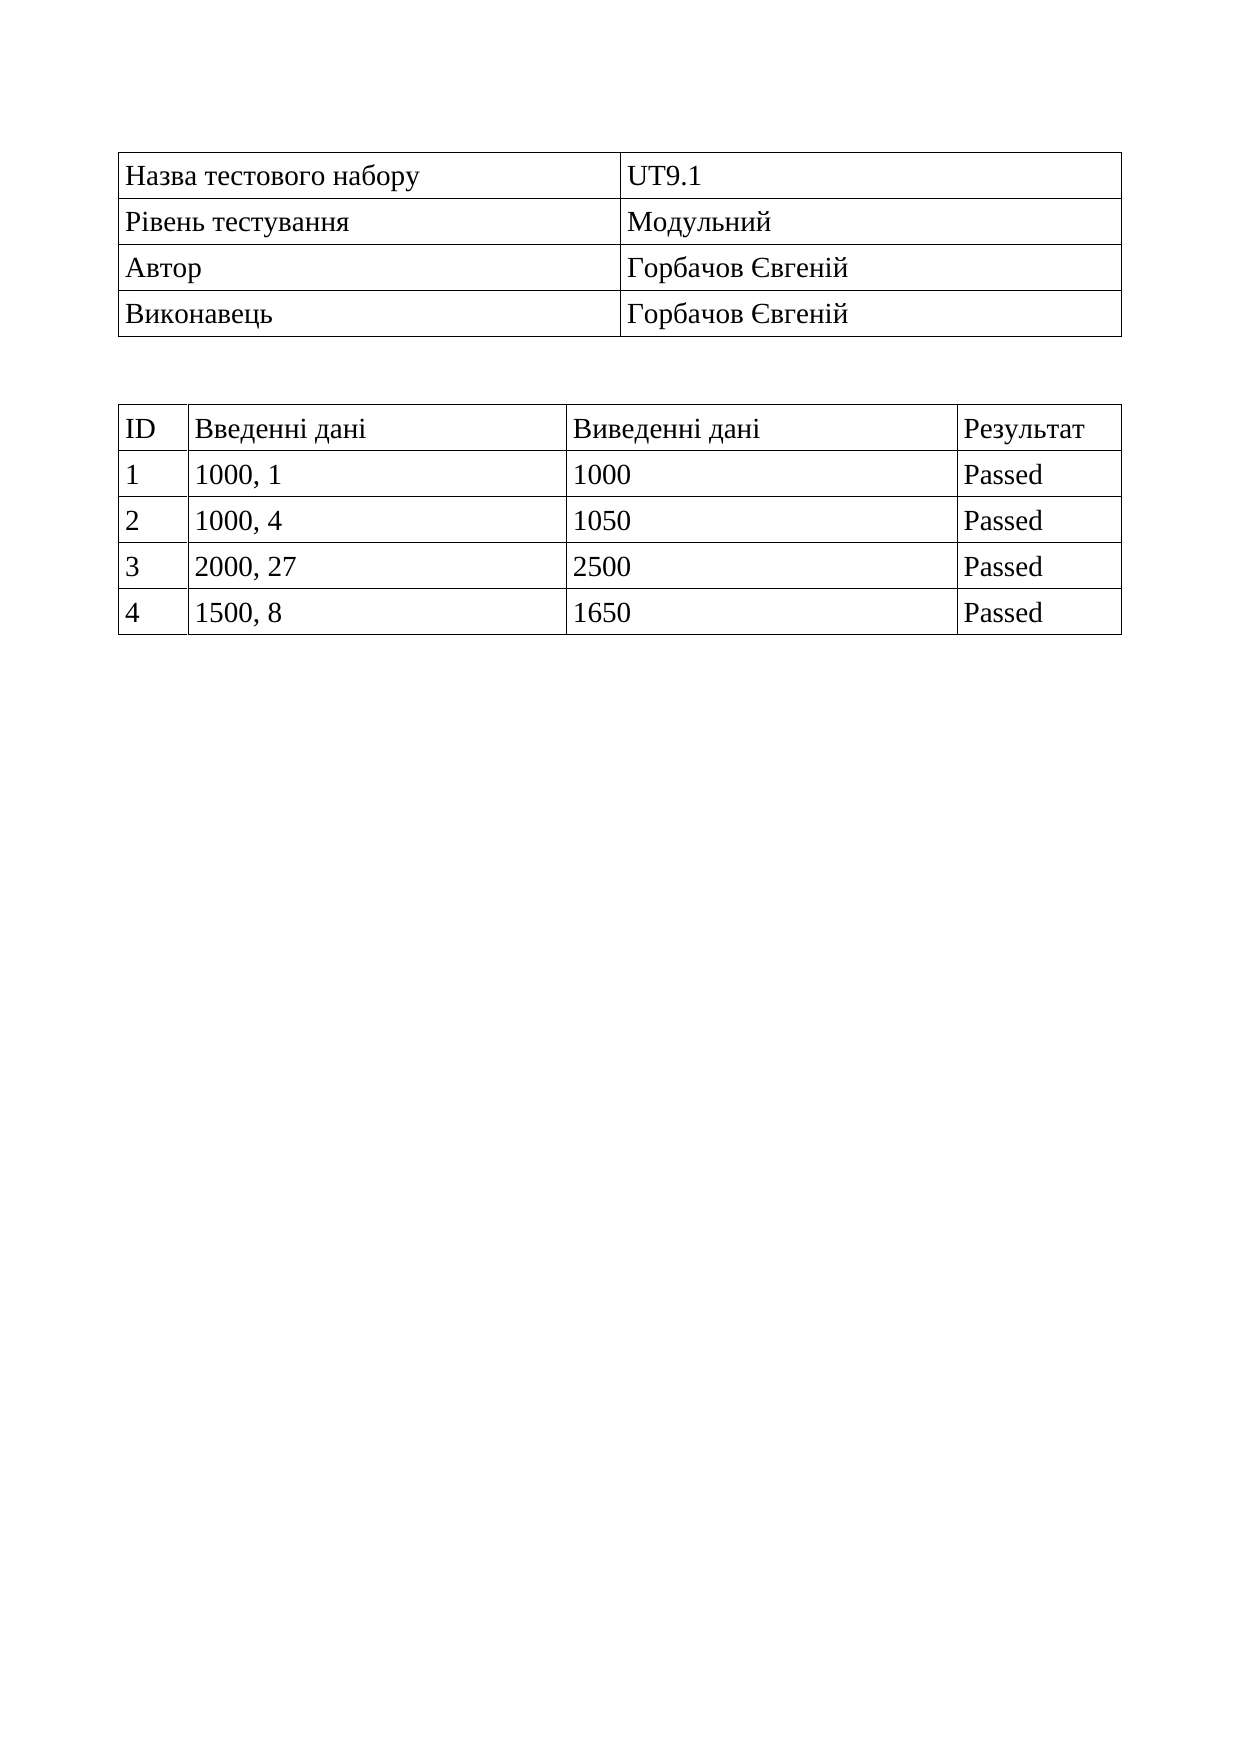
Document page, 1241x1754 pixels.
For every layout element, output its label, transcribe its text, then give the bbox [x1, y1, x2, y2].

table_cell 1000, 4 [189, 497, 566, 542]
table_cell Модульний [621, 199, 1121, 244]
table_cell Рівень тестування [119, 199, 620, 244]
table_cell Passed [958, 497, 1121, 542]
table_cell 1 [119, 451, 187, 496]
table_cell 3 [119, 543, 187, 588]
table_cell Passed [958, 589, 1121, 634]
table_cell Горбачов Євгеній [621, 245, 1121, 290]
table_cell Виконавець [119, 291, 620, 336]
table_cell 2 [119, 497, 187, 542]
table_header Результат [958, 405, 1121, 450]
table_header ID [119, 405, 187, 450]
table_cell Автор [119, 245, 620, 290]
table_header Введенні дані [189, 405, 566, 450]
table_cell 1650 [567, 589, 957, 634]
table_cell 1000, 1 [189, 451, 566, 496]
table_cell 1000 [567, 451, 957, 496]
table_cell Горбачов Євгеній [621, 291, 1121, 336]
table_header UT9.1 [621, 153, 1121, 198]
table_cell Passed [958, 543, 1121, 588]
table_header Назва тестового набору [119, 153, 620, 198]
table_header Виведенні дані [567, 405, 957, 450]
table_cell 2500 [567, 543, 957, 588]
table_cell 2000, 27 [189, 543, 566, 588]
table_cell 1050 [567, 497, 957, 542]
table_cell 4 [119, 589, 187, 634]
table_cell 1500, 8 [189, 589, 566, 634]
table_cell Passed [958, 451, 1121, 496]
